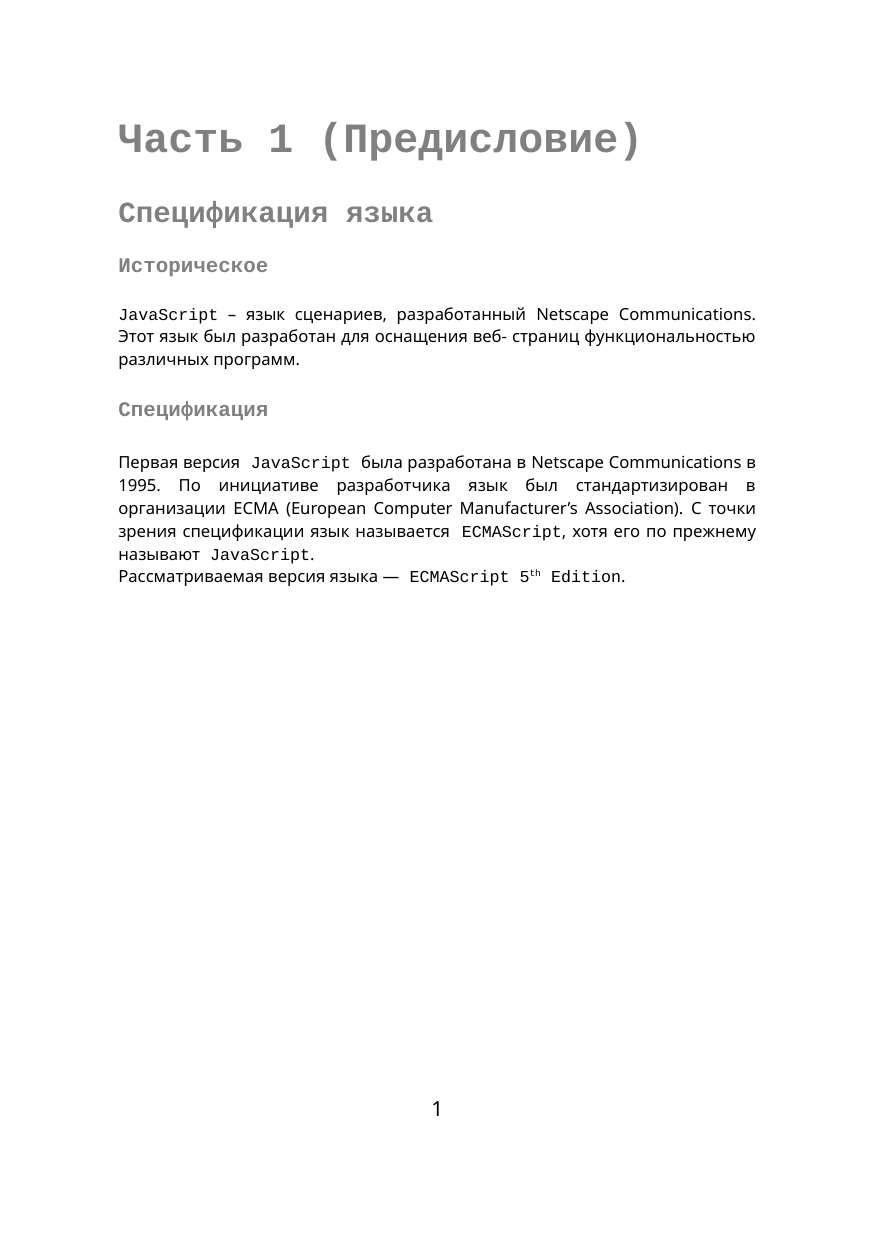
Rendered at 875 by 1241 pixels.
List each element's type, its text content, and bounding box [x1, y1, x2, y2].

text Часть 1 (Предисловие) [118, 118, 756, 165]
text Первая версия JavaScript была разработана в Netscape Communications в 1995. По инициативе разработчика язык был стандартизирован в организации ECMA (European Computer Manufacturer’s Association). С точки зрения спецификации язык называется ECMAScript, хотя его по прежнему называют JavaScript. [118, 451, 756, 565]
text Спецификация языка [118, 198, 756, 231]
text Спецификация [118, 399, 756, 423]
text Рассматриваемая версия языка — ECMAScript 5th Edition. [118, 565, 756, 588]
text JavaScript – язык сценариев, разработанный Netscape Communications. Этот язык был разработан для оснащения веб- страниц функциональностью различных программ. [118, 302, 756, 371]
text Историческое [118, 255, 756, 279]
